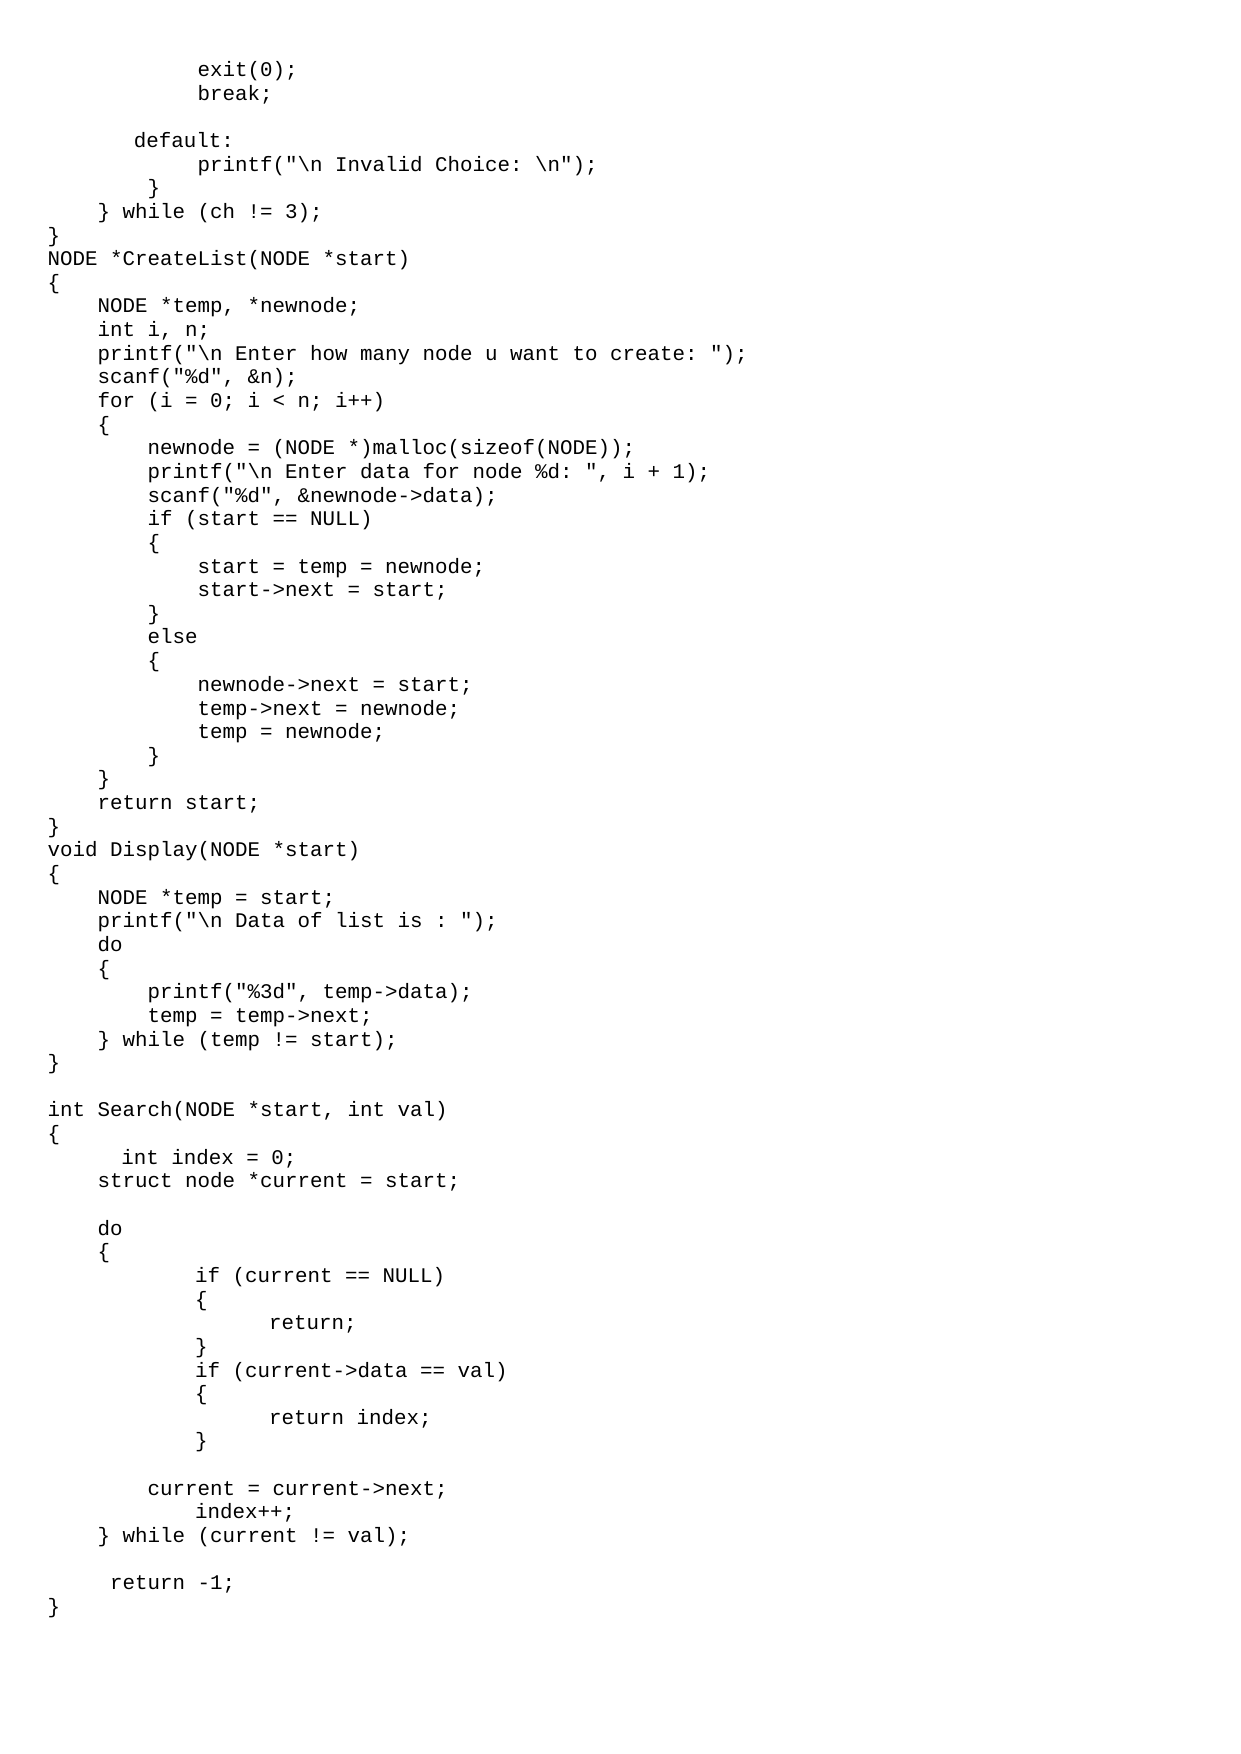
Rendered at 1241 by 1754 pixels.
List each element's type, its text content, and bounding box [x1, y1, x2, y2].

text if (current == NULL) [47, 1265, 1193, 1289]
text } [47, 603, 1193, 627]
text int i, n; [47, 319, 1193, 343]
text temp = temp->next; [47, 1005, 1193, 1028]
text int Search(NODE *start, int val) [47, 1099, 1193, 1123]
text } [47, 1596, 1193, 1620]
text current = current->next; [47, 1478, 1193, 1501]
text NODE *temp, *newnode; [47, 296, 1193, 319]
text scanf("%d", &n); [47, 366, 1193, 390]
text } [47, 1052, 1193, 1076]
text do [47, 934, 1193, 958]
text } [47, 816, 1193, 839]
text if (start == NULL) [47, 508, 1193, 532]
text do [47, 1218, 1193, 1241]
text break; [47, 83, 1193, 106]
text { [47, 1241, 1193, 1265]
text return start; [47, 792, 1193, 816]
text { [47, 863, 1193, 887]
text newnode = (NODE *)malloc(sizeof(NODE)); [47, 437, 1193, 461]
text printf("%3d", temp->data); [47, 981, 1193, 1005]
text if (current->data == val) [47, 1359, 1193, 1383]
text { [47, 1289, 1193, 1312]
text scanf("%d", &newnode->data); [47, 485, 1193, 508]
text NODE *temp = start; [47, 887, 1193, 910]
text { [47, 650, 1193, 674]
text return index; [47, 1407, 1193, 1431]
text } [47, 1336, 1193, 1359]
text } [47, 1431, 1193, 1454]
text NODE *CreateList(NODE *start) [47, 248, 1193, 272]
text return -1; [47, 1572, 1193, 1596]
text newnode->next = start; [47, 674, 1193, 697]
text return; [47, 1312, 1193, 1336]
text int index = 0; [47, 1147, 1193, 1170]
text { [47, 1123, 1193, 1147]
text } [47, 768, 1193, 792]
text start = temp = newnode; [47, 556, 1193, 579]
text else [47, 627, 1193, 650]
text index++; [47, 1501, 1193, 1525]
text } [47, 177, 1193, 201]
text { [47, 1383, 1193, 1407]
text printf("\n Invalid Choice: \n"); [47, 154, 1193, 177]
text printf("\n Enter how many node u want to create: "); [47, 343, 1193, 366]
text } while (ch != 3); [47, 201, 1193, 224]
text temp = newnode; [47, 721, 1193, 745]
text for (i = 0; i < n; i++) [47, 390, 1193, 414]
text { [47, 532, 1193, 556]
text } [47, 224, 1193, 248]
text } while (current != val); [47, 1525, 1193, 1549]
text default: [47, 130, 1193, 154]
text } while (temp != start); [47, 1028, 1193, 1052]
text start->next = start; [47, 579, 1193, 603]
text { [47, 958, 1193, 981]
text exit(0); [47, 59, 1193, 83]
text { [47, 272, 1193, 296]
text printf("\n Enter data for node %d: ", i + 1); [47, 461, 1193, 485]
text } [47, 745, 1193, 768]
text { [47, 414, 1193, 437]
text printf("\n Data of list is : "); [47, 910, 1193, 934]
text temp->next = newnode; [47, 697, 1193, 721]
text void Display(NODE *start) [47, 839, 1193, 863]
text struct node *current = start; [47, 1170, 1193, 1194]
